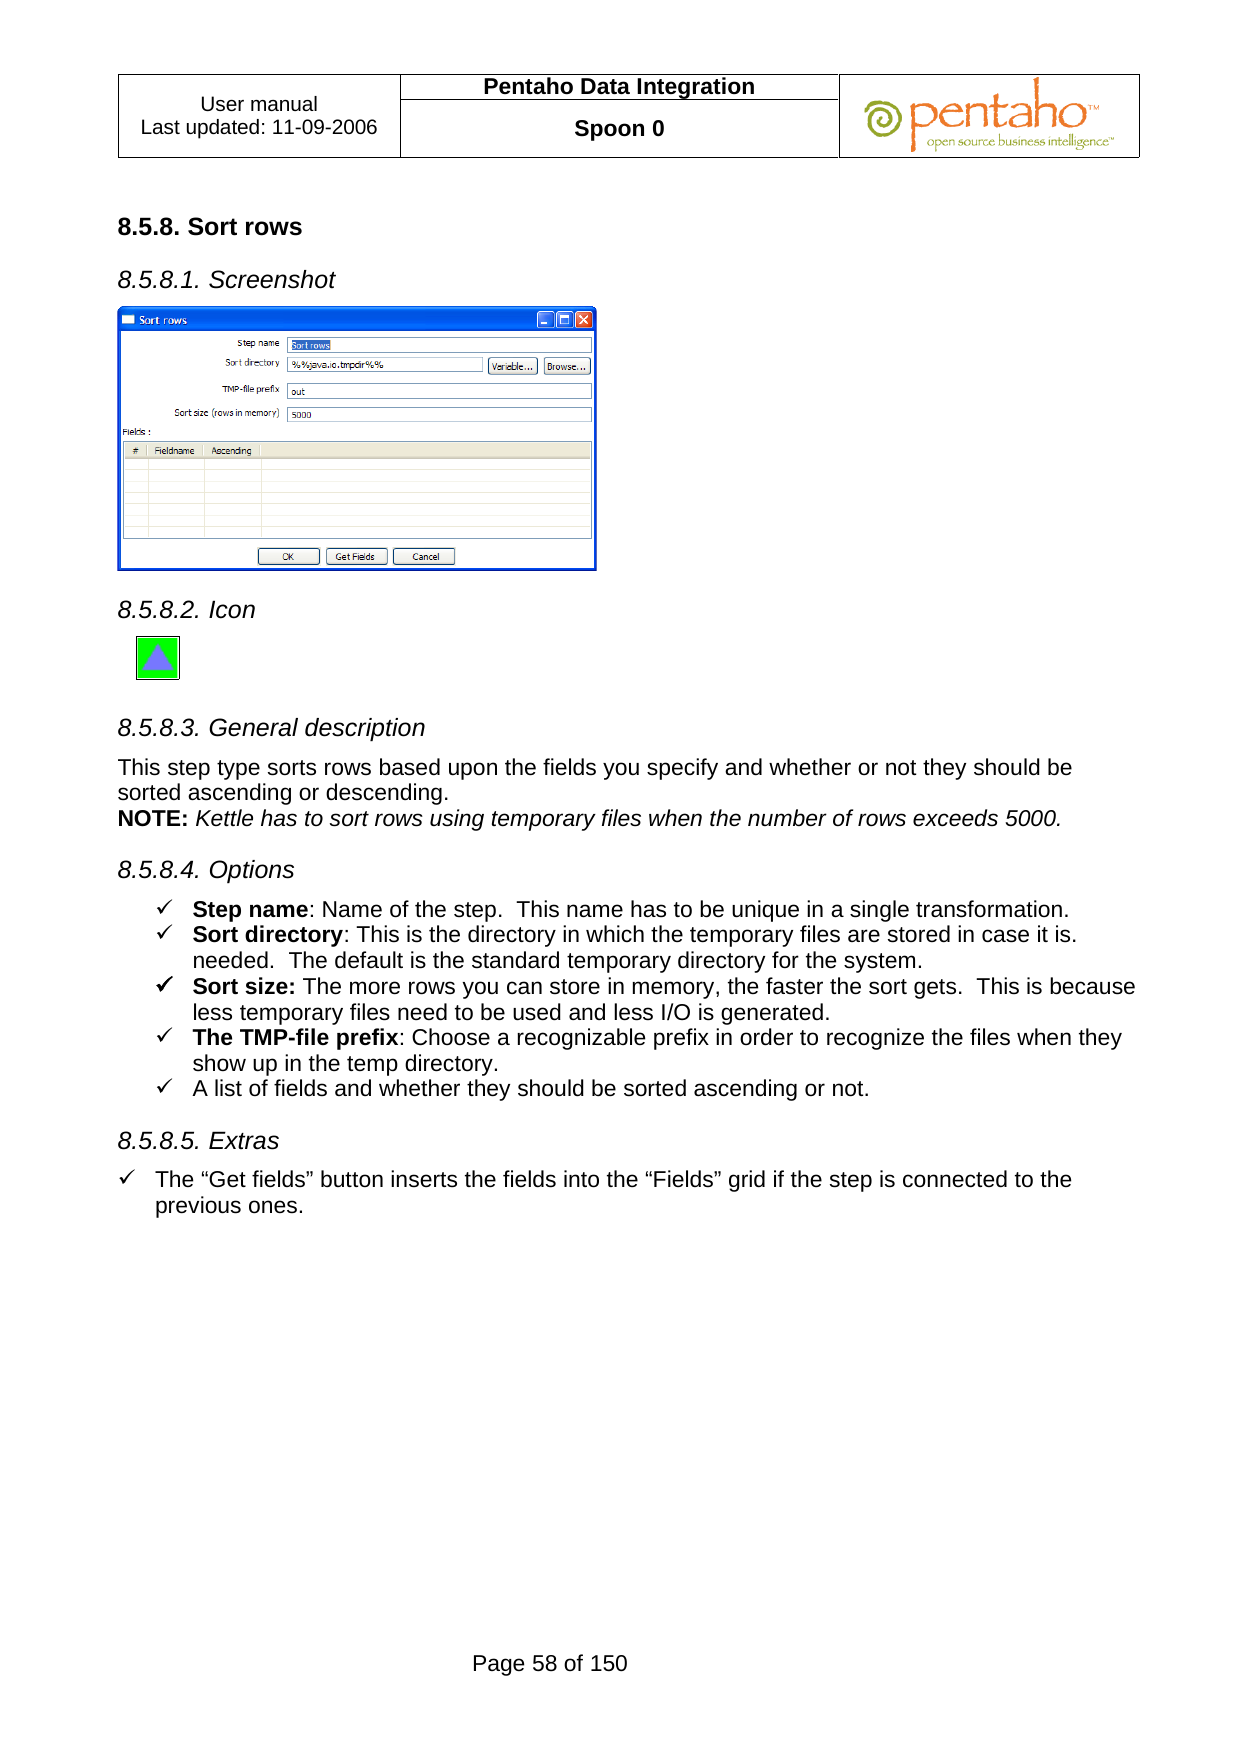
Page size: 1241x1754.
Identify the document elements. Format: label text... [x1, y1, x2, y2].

subtitle Options [117, 856, 1137, 884]
text This step type sorts rows based upon the fields you specify and whether or not they should be sorted ascending or descending. [117, 754, 1137, 805]
subtitle Extras [117, 1127, 1137, 1155]
subtitle Screenshot [117, 266, 1137, 294]
subtitle Icon [117, 596, 1137, 624]
list Step name: Name of the step. This name has to be unique in a single transformation. [155, 896, 1137, 922]
subtitle General description [117, 714, 1137, 742]
list A list of fields and whether they should be sorted ascending or not. [155, 1076, 1137, 1102]
list Sort size: The more rows you can store in memory, the faster the sort gets. This is because less temporary files need to be used and less I/O is generated. [155, 973, 1137, 1025]
list The TMP-file prefix: Choose a recognizable prefix in order to recognize the files when they show up in the temp directory. [155, 1025, 1137, 1076]
text NOTE: Kettle has to sort rows using temporary files when the number of rows exceeds 5000. [117, 805, 1137, 831]
list The “Get fields” button inserts the fields into the “Fields” grid if the step is connected to the previous ones. [117, 1167, 1137, 1218]
list Sort directory: This is the directory in which the temporary files are stored in case it is. needed. The default is the standard temporary directory for the system. [155, 922, 1137, 973]
subtitle Sort rows [117, 213, 1137, 241]
picture [117, 306, 597, 571]
